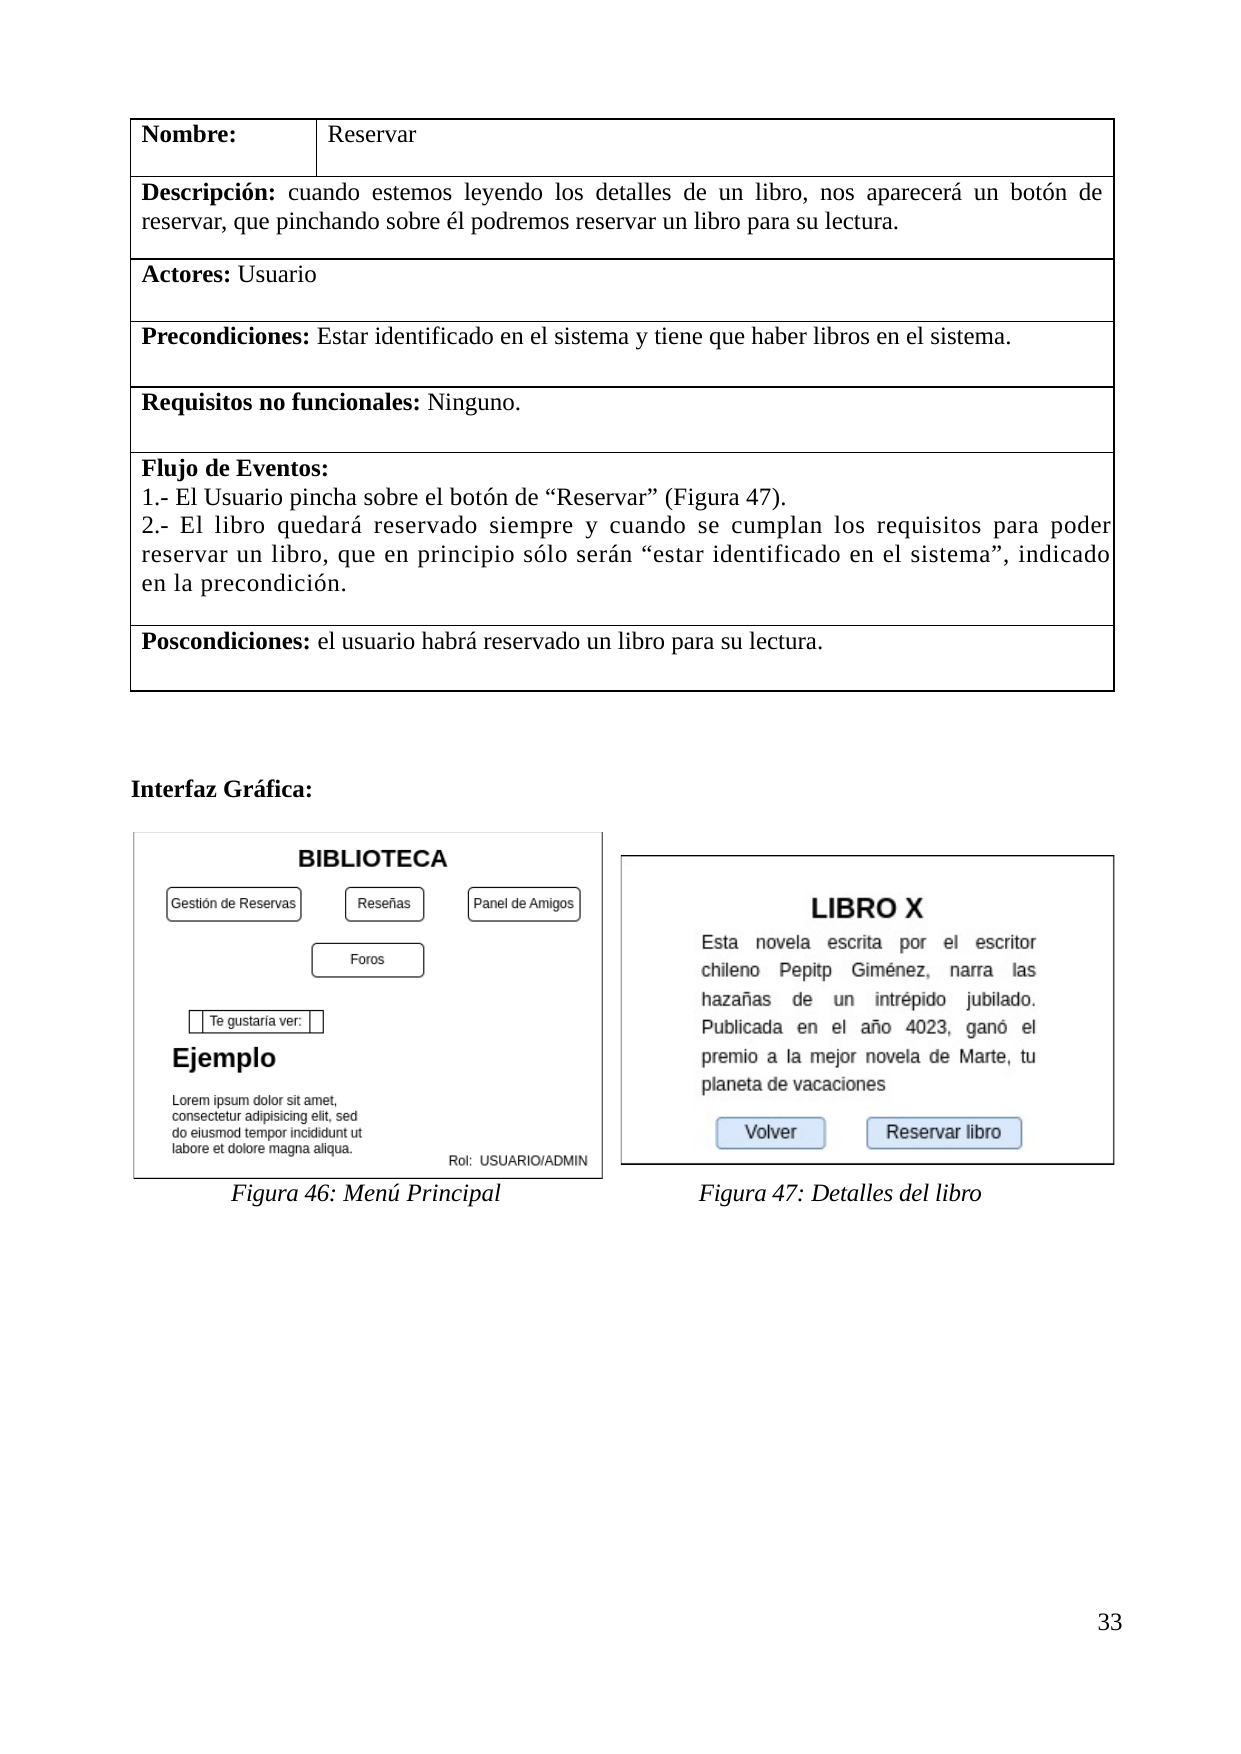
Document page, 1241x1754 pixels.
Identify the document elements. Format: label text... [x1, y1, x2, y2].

picture [133, 832, 603, 1179]
table_header Reservar [317, 120, 1113, 176]
text Interfaz Gráfica: [118, 774, 1122, 803]
text Figura 46: Menú Principal Figura 47: Detalles del libro [118, 832, 1122, 1207]
table_cell Descripción: cuando estemos leyendo los detalles de un libro, nos aparecerá un botón de reservar, que pinchando sobre él podremos reservar un libro para su lectura. [131, 177, 1113, 258]
table_cell Precondiciones: Estar identificado en el sistema y tiene que haber libros en el sistema. [131, 322, 1113, 386]
table_header Nombre: [131, 120, 316, 176]
picture [620, 855, 1115, 1165]
table_cell Flujo de Eventos: 1.- El Usuario pincha sobre el botón de “Reservar” (Figura 47). 2.- El libro quedará reservado siempre y cuando se cumplan los requisitos para poder reservar un libro, que en principio sólo serán “estar identificado en el sistema”, indicado en la precondición. [131, 453, 1113, 625]
table_cell Actores: Usuario [131, 260, 1113, 321]
table_cell Poscondiciones: el usuario habrá reservado un libro para su lectura. [131, 626, 1113, 690]
table_cell Requisitos no funcionales: Ninguno. [131, 388, 1113, 452]
